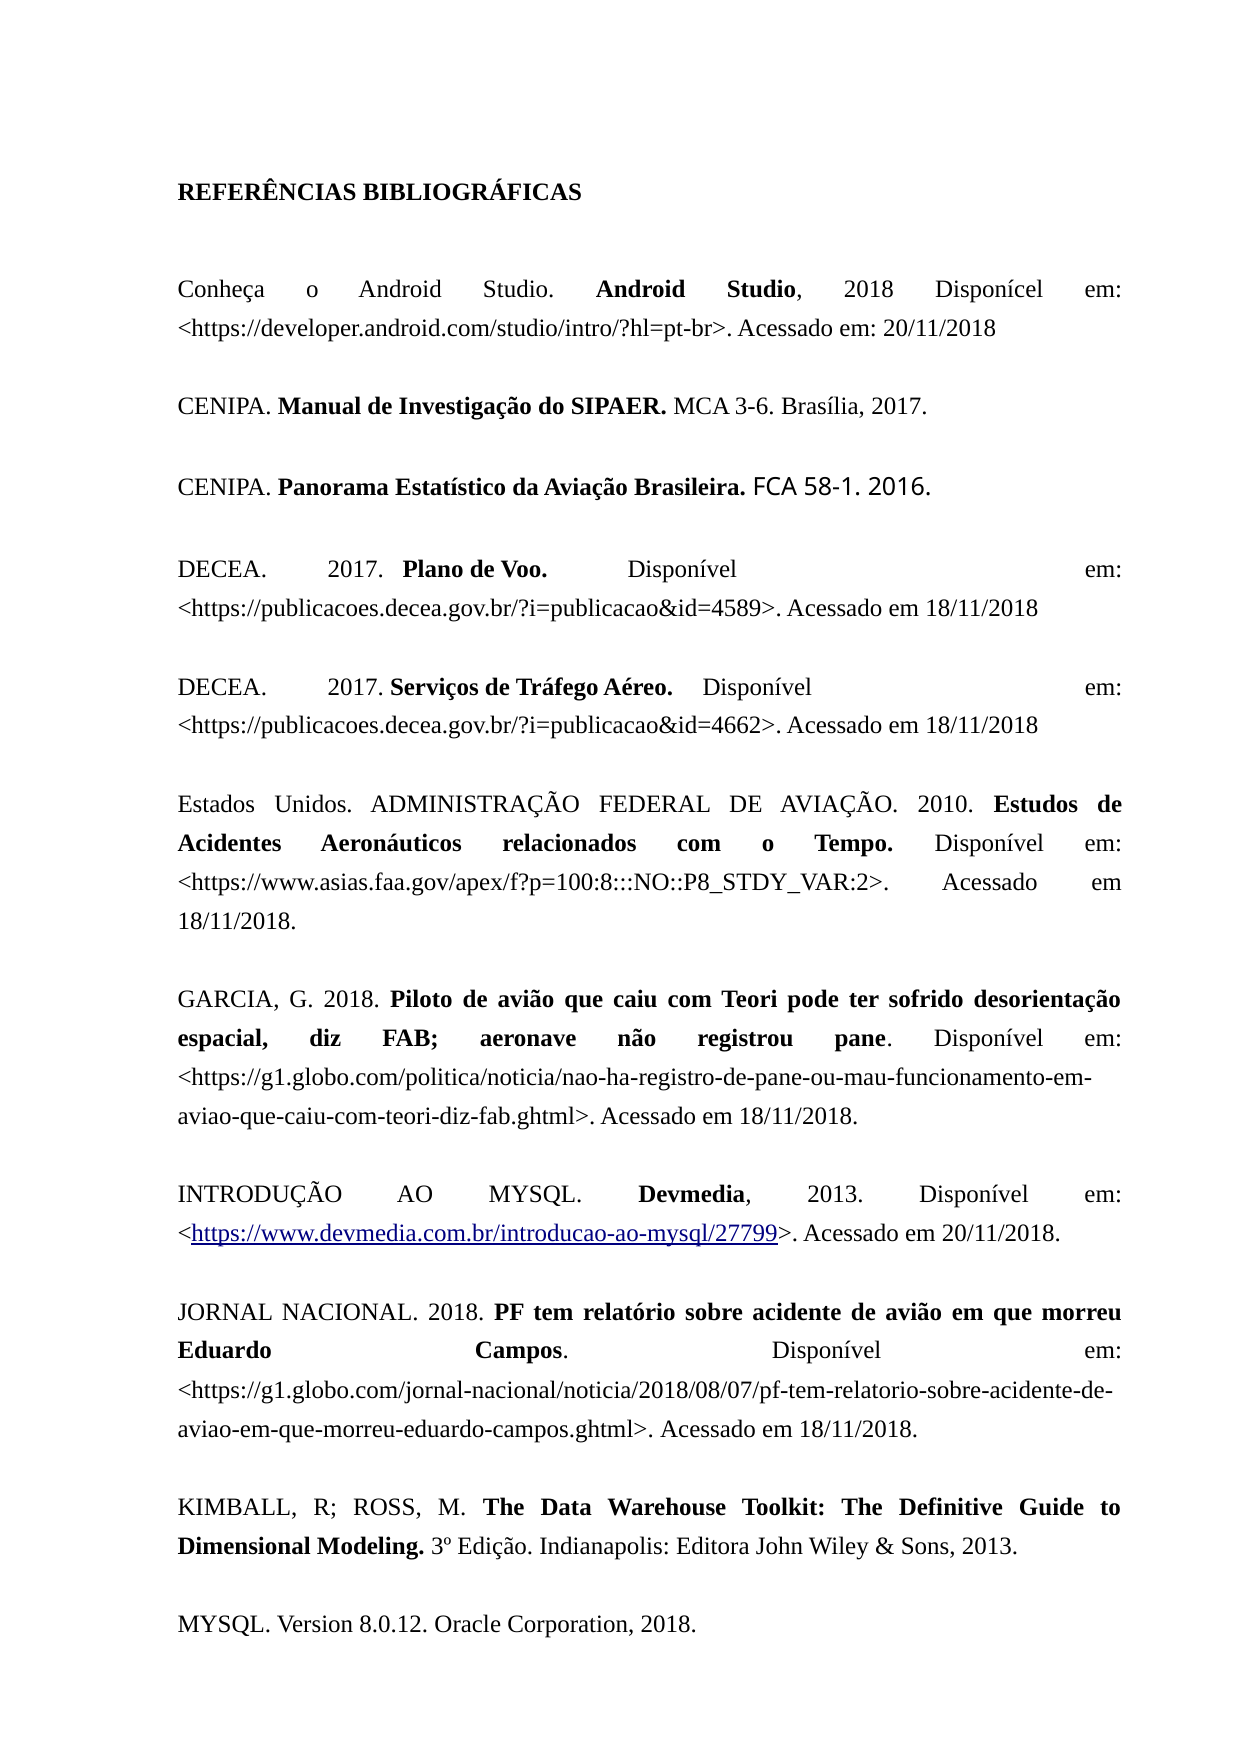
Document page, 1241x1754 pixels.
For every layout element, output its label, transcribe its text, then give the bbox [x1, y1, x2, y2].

text Conheça o Android Studio. Android Studio, 2018 Disponícel em: <https://developer.android.com/studio/intro/?hl=pt-br>. Acessado em: 20/11/2018 [177, 274, 1122, 342]
text JORNAL NACIONAL. 2018. PF tem relatório sobre acidente de avião em que morreu Eduardo Campos. Disponível em: <https://g1.globo.com/jornal-nacional/noticia/2018/08/07/pf-tem-relatorio-sobre-acidente-de-aviao-em-que-morreu-eduardo-campos.ghtml>. Acessado em 18/11/2018. [177, 1297, 1122, 1442]
text GARCIA, G. 2018. Piloto de avião que caiu com Teori pode ter sofrido desorientação espacial, diz FAB; aeronave não registrou pane. Disponível em: <https://g1.globo.com/politica/noticia/nao-ha-registro-de-pane-ou-mau-funcionamento-em-aviao-que-caiu-com-teori-diz-fab.ghtml>. Acessado em 18/11/2018. [177, 984, 1122, 1130]
text CENIPA. Manual de Investigação do SIPAER. MCA 3-6. Brasília, 2017. [177, 391, 1122, 420]
text CENIPA. Panorama Estatístico da Aviação Brasileira. FCA 58-1. 2016. [177, 469, 1122, 503]
text REFERÊNCIAS BIBLIOGRÁFICAS [177, 177, 1122, 206]
text DECEA. 2017. Plano de Voo. Disponível em: <https://publicacoes.decea.gov.br/?i=publicacao&id=4589>. Acessado em 18/11/2018 [177, 554, 1122, 622]
text MYSQL. Version 8.0.12. Oracle Corporation, 2018. [177, 1609, 1122, 1638]
text KIMBALL, R; ROSS, M. The Data Warehouse Toolkit: The Definitive Guide to Dimensional Modeling. 3º Edição. Indianapolis: Editora John Wiley & Sons, 2013. [177, 1492, 1122, 1560]
text INTRODUÇÃO AO MYSQL. Devmedia, 2013. Disponível em: <https://www.devmedia.com.br/introducao-ao-mysql/27799>. Acessado em 20/11/2018. [177, 1179, 1122, 1247]
text Estados Unidos. ADMINISTRAÇÃO FEDERAL DE AVIAÇÃO. 2010. Estudos de Acidentes Aeronáuticos relacionados com o Tempo. Disponível em: <https://www.asias.faa.gov/apex/f?p=100:8:::NO::P8_STDY_VAR:2>. Acessado em 18/11/2018. [177, 789, 1122, 935]
text DECEA. 2017. Serviços de Tráfego Aéreo. Disponível em: <https://publicacoes.decea.gov.br/?i=publicacao&id=4662>. Acessado em 18/11/2018 [177, 672, 1122, 739]
